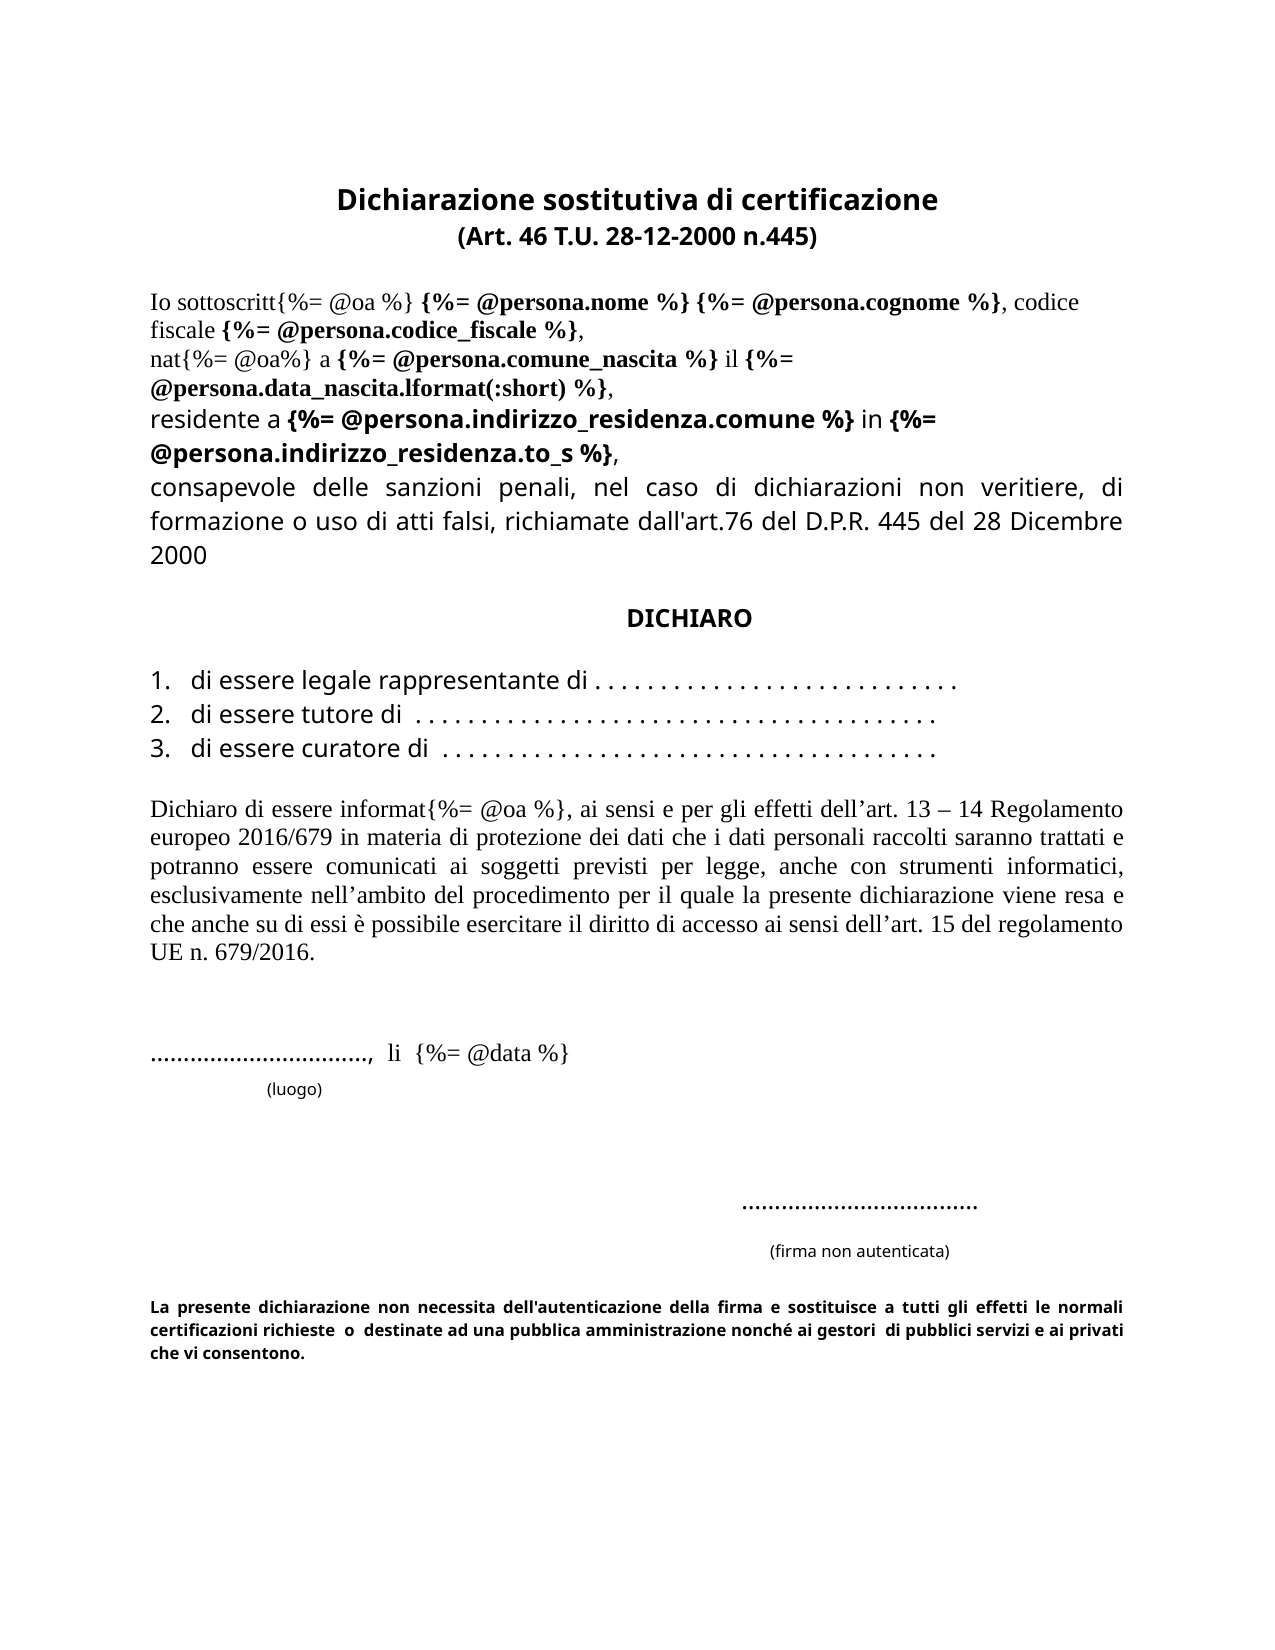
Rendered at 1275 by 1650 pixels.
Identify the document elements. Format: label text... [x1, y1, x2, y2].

text 1. di essere legale rappresentante di . . . . . . . . . . . . . . . . . . . . . . . . . . . . [150, 663, 1125, 697]
text (Art. 46 T.U. 28-12-2000 n.445) [150, 219, 1125, 253]
text (firma non autenticata) [150, 1239, 1264, 1262]
text ……………………………… [150, 1183, 1264, 1217]
text DICHIARO [150, 601, 1229, 634]
text La presente dichiarazione non necessita dell'autenticazione della firma e sostituisce a tutti gli effetti le normali certificazioni richieste o destinate ad una pubblica amministrazione nonché ai gestori di pubblici servizi e ai privati che vi consentono. [150, 1296, 1125, 1364]
text Dichiaro di essere informat{%= @oa %}, ai sensi e per gli effetti dell’art. 13 – 14 Regolamento europeo 2016/679 in materia di protezione dei dati che i dati personali raccolti saranno trattati e potranno essere comunicati ai soggetti previsti per legge, anche con strumenti informatici, esclusivamente nell’ambito del procedimento per il quale la presente dichiarazione viene resa e che anche su di essi è possibile esercitare il diritto di accesso ai sensi dell’art. 15 del regolamento UE n. 679/2016. [150, 794, 1125, 966]
text (luogo) [150, 1068, 1264, 1102]
text nat{%= @oa%} a {%= @persona.comune_nascita %} il {%= @persona.data_nascita.lformat(:short) %}, [150, 344, 1125, 402]
text residente a {%= @persona.indirizzo_residenza.comune %} in {%= @persona.indirizzo_residenza.to_s %}, [150, 402, 1125, 470]
text Io sottoscritt{%= @oa %} {%= @persona.nome %} {%= @persona.cognome %}, codice fiscale {%= @persona.codice_fiscale %}, [150, 287, 1125, 344]
text ……………………………, li {%= @data %} [150, 1034, 1125, 1068]
text Dichiarazione sostitutiva di certificazione [150, 179, 1125, 219]
text consapevole delle sanzioni penali, nel caso di dichiarazioni non veritiere, di formazione o uso di atti falsi, richiamate dall'art.76 del D.P.R. 445 del 28 Dicembre 2000 [150, 470, 1125, 572]
text 3. di essere curatore di . . . . . . . . . . . . . . . . . . . . . . . . . . . . . . . . . . . . . . [150, 731, 1229, 765]
text 2. di essere tutore di . . . . . . . . . . . . . . . . . . . . . . . . . . . . . . . . . . . . . . . . [150, 697, 1125, 731]
